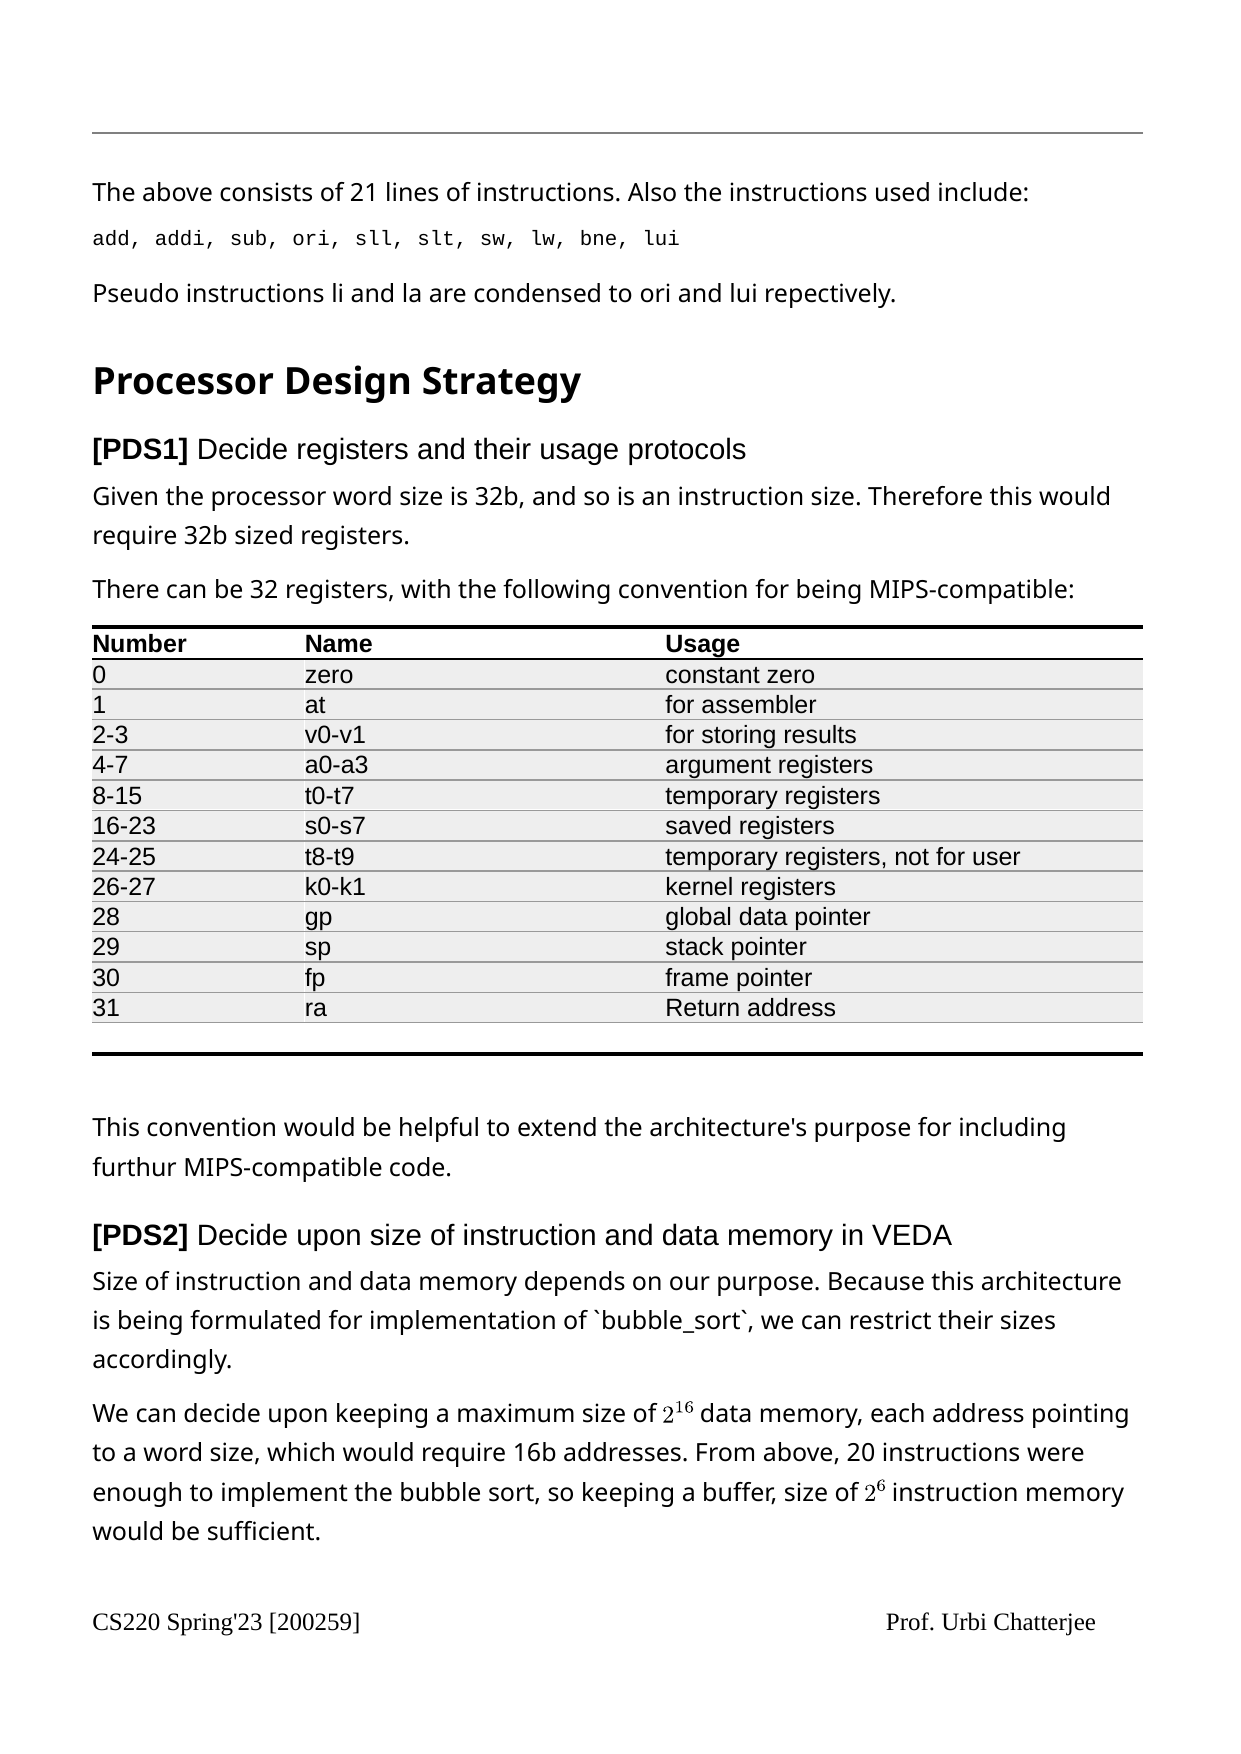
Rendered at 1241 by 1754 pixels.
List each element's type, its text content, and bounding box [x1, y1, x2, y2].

table_cell stack pointer [665, 932, 1143, 961]
table_cell ra [305, 993, 665, 1022]
table_header Usage [665, 629, 1143, 658]
text Given the processor word size is 32b, and so is an instruction size. Therefore this would require 32b sized registers. [92, 478, 1143, 552]
table_cell saved registers [665, 811, 1143, 840]
table_cell 16-23 [92, 811, 304, 840]
table_cell 28 [92, 902, 304, 931]
table_cell Return address [665, 993, 1143, 1022]
table_cell 8-15 [92, 781, 304, 809]
table_cell 4-7 [92, 751, 304, 779]
table_cell at [305, 690, 665, 719]
table_cell sp [305, 932, 665, 961]
table_header Number [92, 629, 304, 658]
table_cell t8-t9 [305, 842, 665, 870]
table_cell 1 [92, 690, 304, 719]
table_cell for storing results [665, 720, 1143, 749]
text This convention would be helpful to extend the architecture's purpose for including furthur MIPS-compatible code. [92, 1110, 1143, 1183]
table_cell 26-27 [92, 872, 304, 901]
table_cell fp [305, 963, 665, 991]
text Size of instruction and data memory depends on our purpose. Because this architecture is being formulated for implementation of `bubble_sort`, we can restrict their sizes accordingly. [92, 1264, 1143, 1376]
table_cell [92, 1023, 304, 1052]
table_cell temporary registers [665, 781, 1143, 809]
table_cell kernel registers [665, 872, 1143, 901]
table_cell zero [305, 660, 665, 688]
text add, addi, sub, ori, sll, slt, sw, lw, bne, lui [92, 228, 1143, 252]
table_cell k0-k1 [305, 872, 665, 901]
table_cell 29 [92, 932, 304, 961]
table_cell 24-25 [92, 842, 304, 870]
table_cell s0-s7 [305, 811, 665, 840]
table_cell a0-a3 [305, 751, 665, 779]
table_cell 0 [92, 660, 304, 688]
text There can be 32 registers, with the following convention for being MIPS-compatible: [92, 571, 1143, 605]
subtitle Processor Design Strategy [92, 354, 1143, 405]
table_cell for assembler [665, 690, 1143, 719]
table_cell argument registers [665, 751, 1143, 779]
table_cell frame pointer [665, 963, 1143, 991]
table_cell temporary registers, not for user [665, 842, 1143, 870]
text We can decide upon keeping a maximum size of data memory, each address pointing to a word size, which would require 16b addresses. From above, 20 instructions were enough to implement the bubble sort, so keeping a buffer, size of instruction memory would be sufficient. [92, 1396, 1143, 1547]
text The above consists of 21 lines of instructions. Also the instructions used include: [92, 174, 1143, 208]
table_cell [665, 1023, 1143, 1052]
table_cell global data pointer [665, 902, 1143, 931]
table_cell constant zero [665, 660, 1143, 688]
table_cell t0-t7 [305, 781, 665, 809]
table_cell [305, 1023, 665, 1052]
table_header Name [305, 629, 665, 658]
table_cell v0-v1 [305, 720, 665, 749]
text Pseudo instructions li and la are condensed to ori and lui repectively. [92, 275, 1143, 309]
table_cell 30 [92, 963, 304, 991]
table_cell 31 [92, 993, 304, 1022]
subtitle [PDS1] Decide registers and their usage protocols [92, 432, 1143, 466]
table_cell gp [305, 902, 665, 931]
table_cell 2-3 [92, 720, 304, 749]
subtitle [PDS2] Decide upon size of instruction and data memory in VEDA [92, 1217, 1143, 1251]
